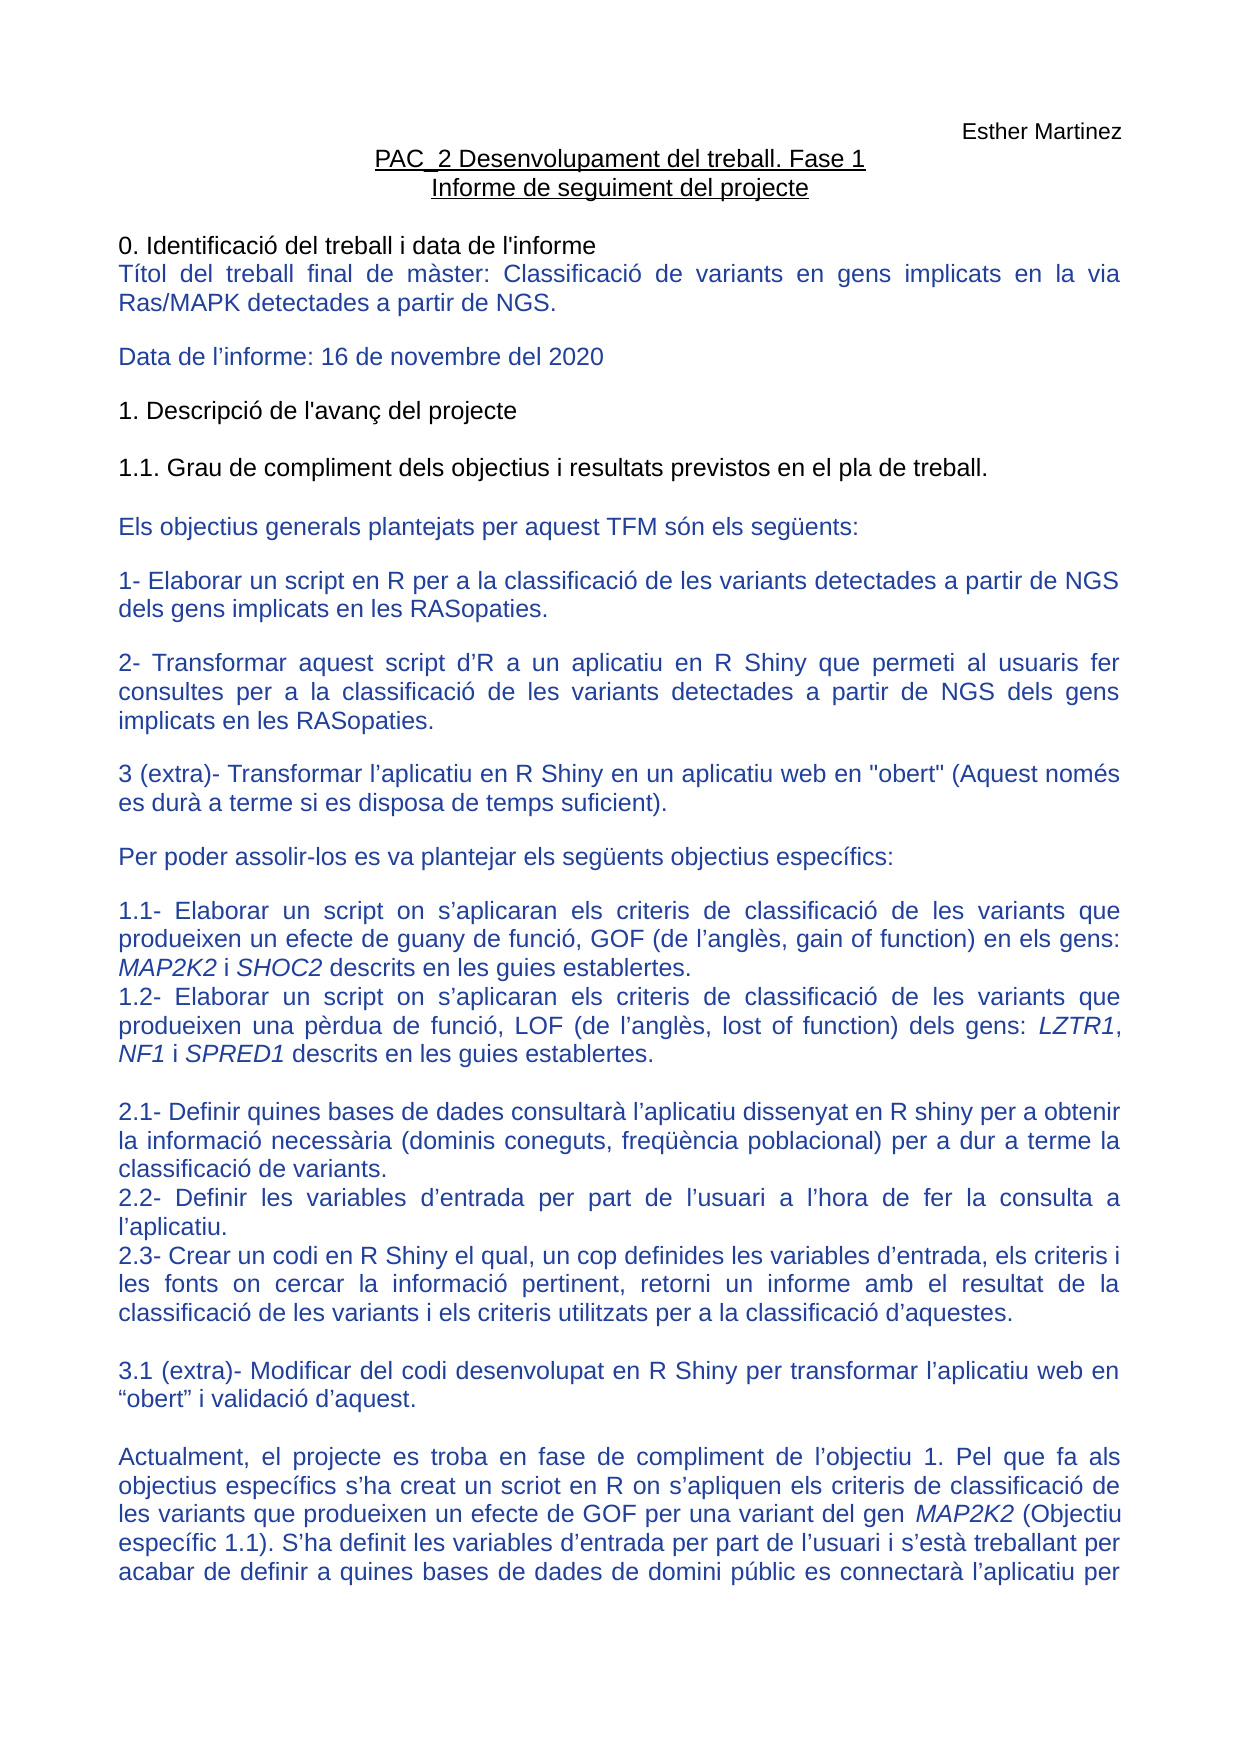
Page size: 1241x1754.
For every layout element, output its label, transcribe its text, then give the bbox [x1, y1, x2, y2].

text 1.1- Elaborar un script on s’aplicaran els criteris de classificació de les variants que produeixen un efecte de guany de funció, GOF (de l’anglès, gain of function) en els gens: MAP2K2 i SHOC2 descrits en les guies establertes. [118, 896, 1122, 982]
text 1- Elaborar un script en R per a la classificació de les variants detectades a partir de NGS dels gens implicats en les RASopaties. [118, 566, 1122, 623]
text 2- Transformar aquest script d’R a un aplicatiu en R Shiny que permeti al usuaris fer consultes per a la classificació de les variants detectades a partir de NGS dels gens implicats en les RASopaties. [118, 648, 1122, 734]
text Títol del treball final de màster: Classificació de variants en gens implicats en la via Ras/MAPK detectades a partir de NGS. [118, 259, 1122, 317]
text 3 (extra)- Transformar l’aplicatiu en R Shiny en un aplicatiu web en "obert" (Aquest només es durà a terme si es disposa de temps suficient). [118, 759, 1122, 817]
text 2.3- Crear un codi en R Shiny el qual, un cop definides les variables d’entrada, els criteris i les fonts on cercar la informació pertinent, retorni un informe amb el resultat de la classificació de les variants i els criteris utilitzats per a la classificació d’aquestes. [118, 1241, 1122, 1327]
text Els objectius generals plantejats per aquest TFM són els següents: [118, 512, 1122, 541]
text 2.1- Definir quines bases de dades consultarà l’aplicatiu dissenyat en R shiny per a obtenir la informació necessària (dominis coneguts, freqüència poblacional) per a dur a terme la classificació de variants. [118, 1097, 1122, 1183]
text 1.2- Elaborar un script on s’aplicaran els criteris de classificació de les variants que produeixen una pèrdua de funció, LOF (de l’anglès, lost of function) dels gens: LZTR1, NF1 i SPRED1 descrits en les guies establertes. [118, 982, 1122, 1068]
text 3.1 (extra)- Modificar del codi desenvolupat en R Shiny per transformar l’aplicatiu web en “obert” i validació d’aquest. [118, 1356, 1122, 1413]
text 0. Identificació del treball i data de l'informe [118, 231, 1122, 259]
text 1.1. Grau de compliment dels objectius i resultats previstos en el pla de treball. [118, 453, 1122, 482]
text Actualment, el projecte es troba en fase de compliment de l’objectiu 1. Pel que fa als objectius específics s’ha creat un scriot en R on s’apliquen els criteris de classificació de les variants que produeixen un efecte de GOF per una variant del gen MAP2K2 (Objectiu específic 1.1). S’ha definit les variables d’entrada per part de l’usuari i s’està treballant per acabar de definir a quines bases de dades de domini públic es connectarà l’aplicatiu per [118, 1442, 1122, 1586]
text Informe de seguiment del projecte [118, 173, 1122, 202]
text 1. Descripció de l'avanç del projecte [118, 396, 1122, 424]
text Data de l’informe: 16 de novembre del 2020 [118, 342, 1122, 371]
text PAC_2 Desenvolupament del treball. Fase 1 [118, 144, 1122, 173]
text Per poder assolir-los es va plantejar els següents objectius específics: [118, 842, 1122, 871]
text 2.2- Definir les variables d’entrada per part de l’usuari a l’hora de fer la consulta a l’aplicatiu. [118, 1183, 1122, 1241]
text Esther Martinez [118, 118, 1122, 144]
